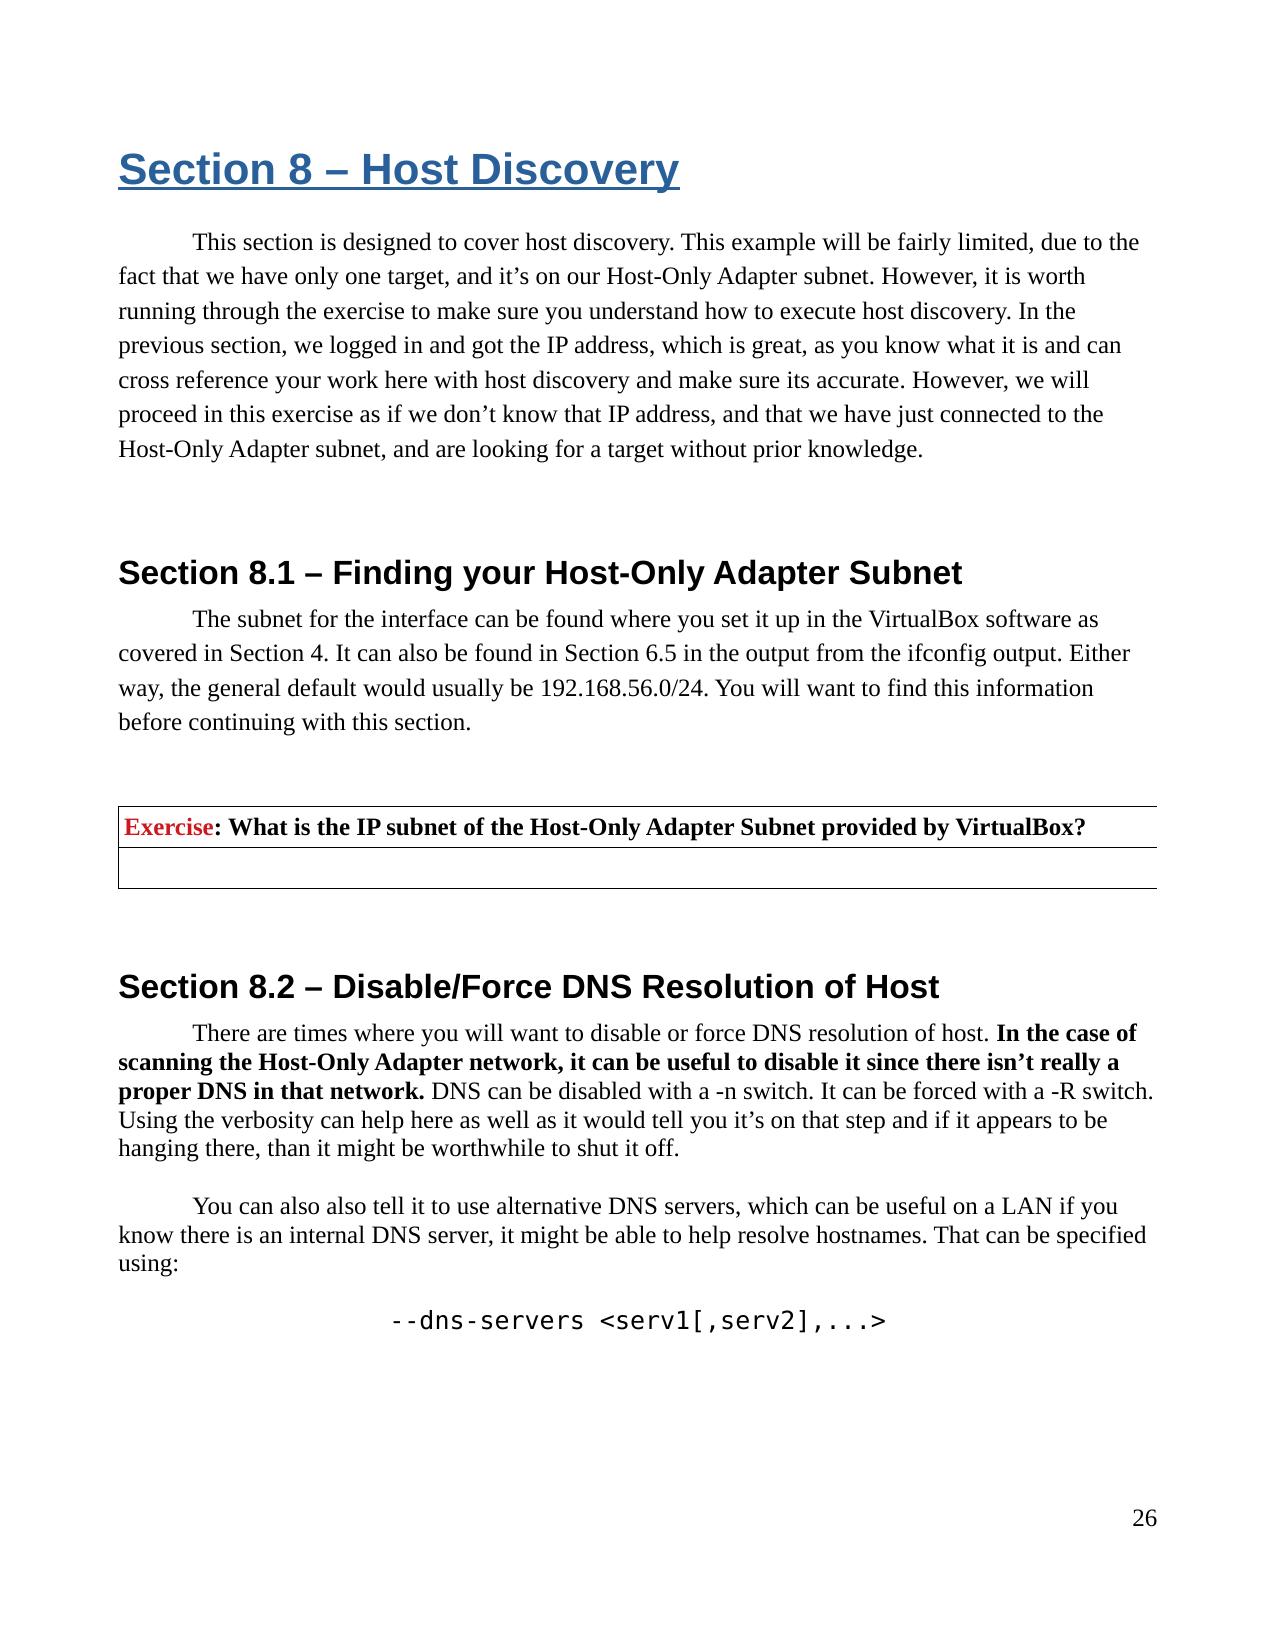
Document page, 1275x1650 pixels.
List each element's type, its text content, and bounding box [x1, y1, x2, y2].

text The subnet for the interface can be found where you set it up in the VirtualBox software as covered in Section 4. It can also be found in Section 6.5 in the output from the ifconfig output. Either way, the general default would usually be 192.168.56.0/24. You will want to find this information before continuing with this section. [118, 604, 1157, 736]
subtitle Section 8.2 – Disable/Force DNS Resolution of Host [118, 967, 1157, 1006]
table_header Exercise: What is the IP subnet of the Host-Only Adapter Subnet provided by VirtualBox? [119, 807, 1157, 847]
text You can also also tell it to use alternative DNS servers, which can be useful on a LAN if you know there is an internal DNS server, it might be able to help resolve hostnames. That can be specified using: [118, 1191, 1157, 1277]
table_cell [119, 848, 1157, 888]
text There are times where you will want to disable or force DNS resolution of host. In the case of scanning the Host-Only Adapter network, it can be useful to disable it since there isn’t really a proper DNS in that network. DNS can be disabled with a -n switch. It can be forced with a -R switch. Using the verbosity can help here as well as it would tell you it’s on that step and if it appears to be hanging there, than it might be worthwhile to shut it off. [118, 1018, 1157, 1162]
subtitle Section 8.1 – Finding your Host-Only Adapter Subnet [118, 553, 1157, 591]
subtitle Section 8 – Host Discovery [118, 144, 1157, 194]
text This section is designed to cover host discovery. This example will be fairly limited, due to the fact that we have only one target, and it’s on our Host-Only Adapter subnet. However, it is worth running through the exercise to make sure you understand how to execute host discovery. In the previous section, we logged in and got the IP address, which is great, as you know what it is and can cross reference your work here with host discovery and make sure its accurate. However, we will proceed in this exercise as if we don’t know that IP address, and that we have just connected to the Host-Only Adapter subnet, and are looking for a target without prior knowledge. [118, 227, 1157, 463]
text --dns-servers <serv1[,serv2],...> [118, 1306, 1157, 1335]
